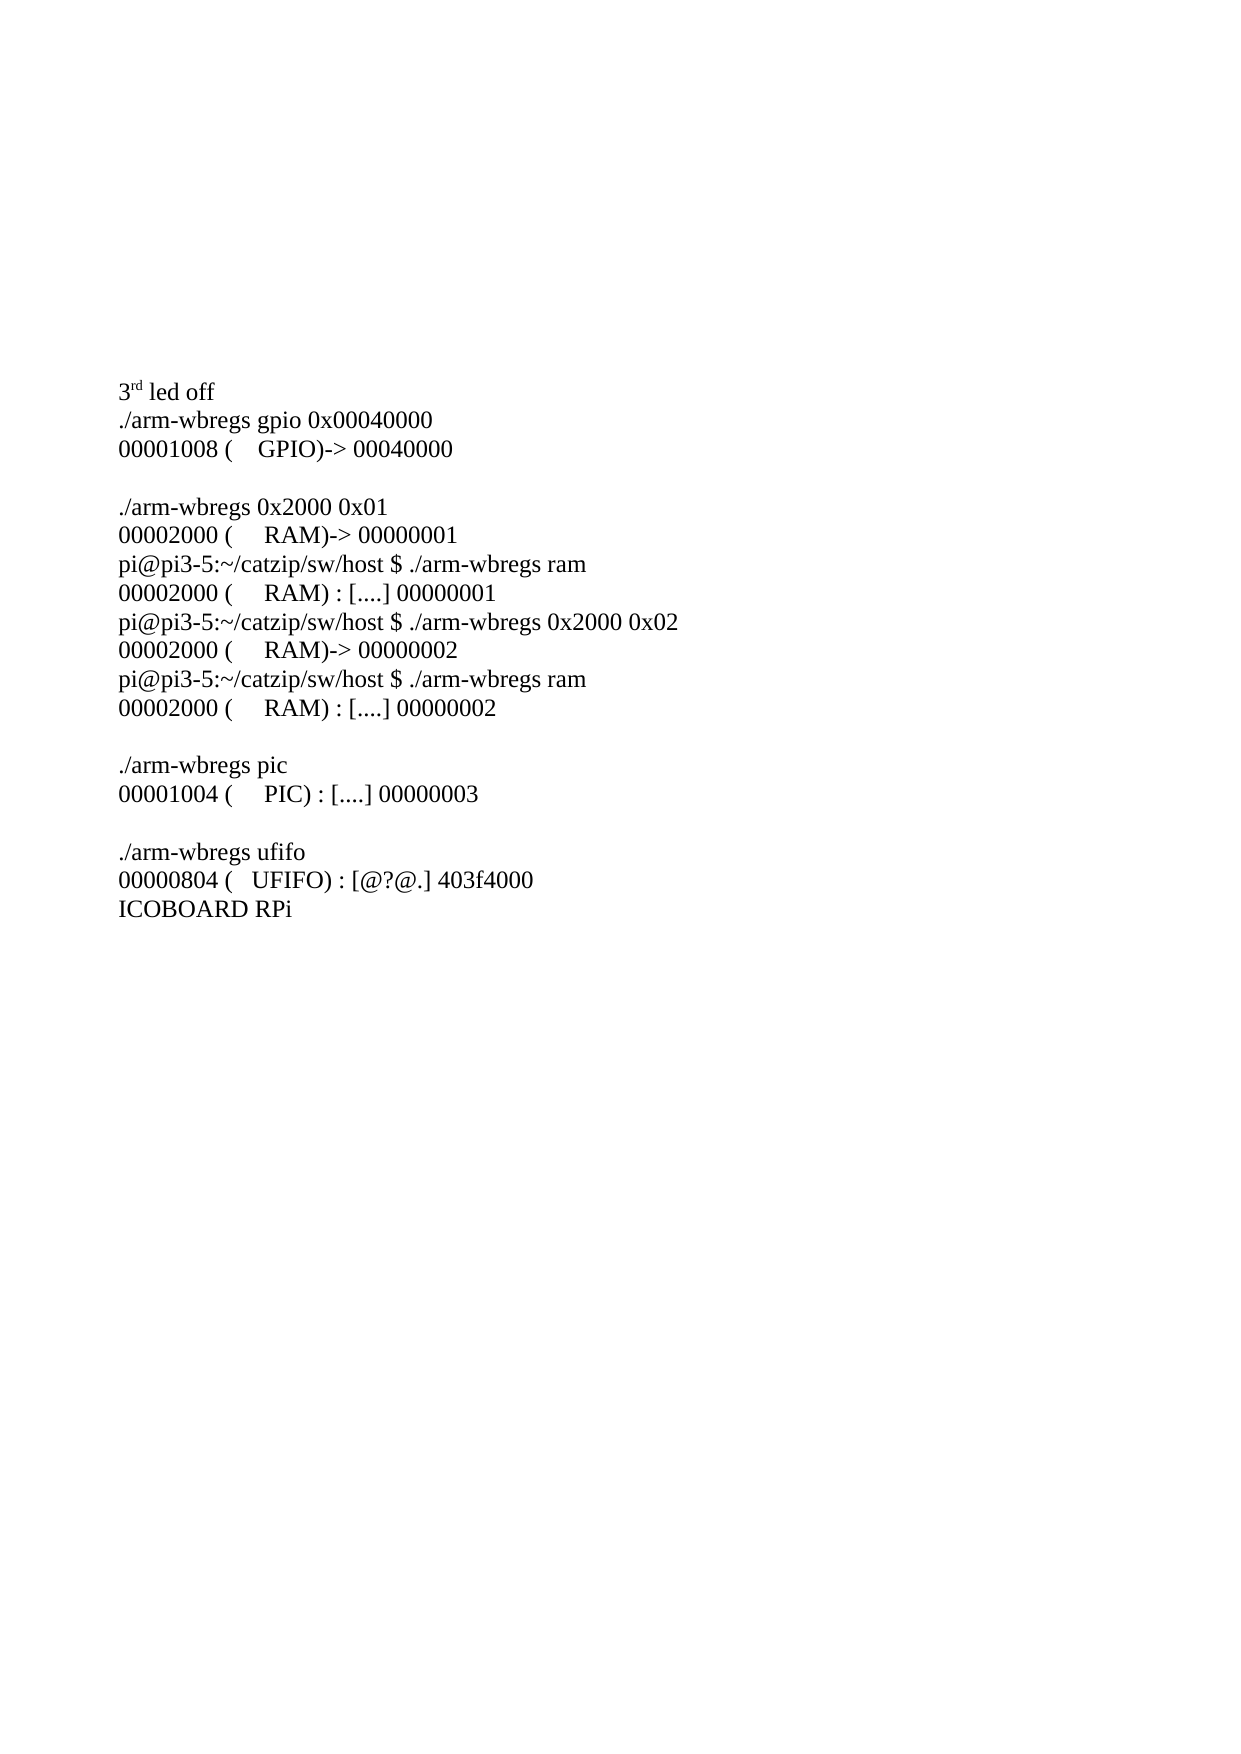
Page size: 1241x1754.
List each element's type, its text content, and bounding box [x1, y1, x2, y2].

text pi@pi3-5:~/catzip/sw/host $ ./arm-wbregs 0x2000 0x02 [118, 607, 1122, 636]
text 00001004 ( PIC) : [....] 00000003 [118, 779, 1122, 808]
text ICOBOARD RPi [118, 894, 1122, 923]
text ./arm-wbregs gpio 0x00040000 [118, 406, 1122, 434]
text pi@pi3-5:~/catzip/sw/host $ ./arm-wbregs ram [118, 664, 1122, 693]
text ./arm-wbregs 0x2000 0x01 [118, 492, 1122, 521]
text 00002000 ( RAM)-> 00000002 [118, 636, 1122, 664]
text ./arm-wbregs pic [118, 751, 1122, 779]
text 00002000 ( RAM) : [....] 00000001 [118, 578, 1122, 607]
text pi@pi3-5:~/catzip/sw/host $ ./arm-wbregs ram [118, 549, 1122, 578]
text 00001008 ( GPIO)-> 00040000 [118, 434, 1122, 463]
text 00002000 ( RAM)-> 00000001 [118, 521, 1122, 549]
text ./arm-wbregs ufifo [118, 837, 1122, 866]
text 00002000 ( RAM) : [....] 00000002 [118, 693, 1122, 722]
text 3rd led off [118, 377, 1122, 406]
text 00000804 ( UFIFO) : [@?@.] 403f4000 [118, 866, 1122, 894]
